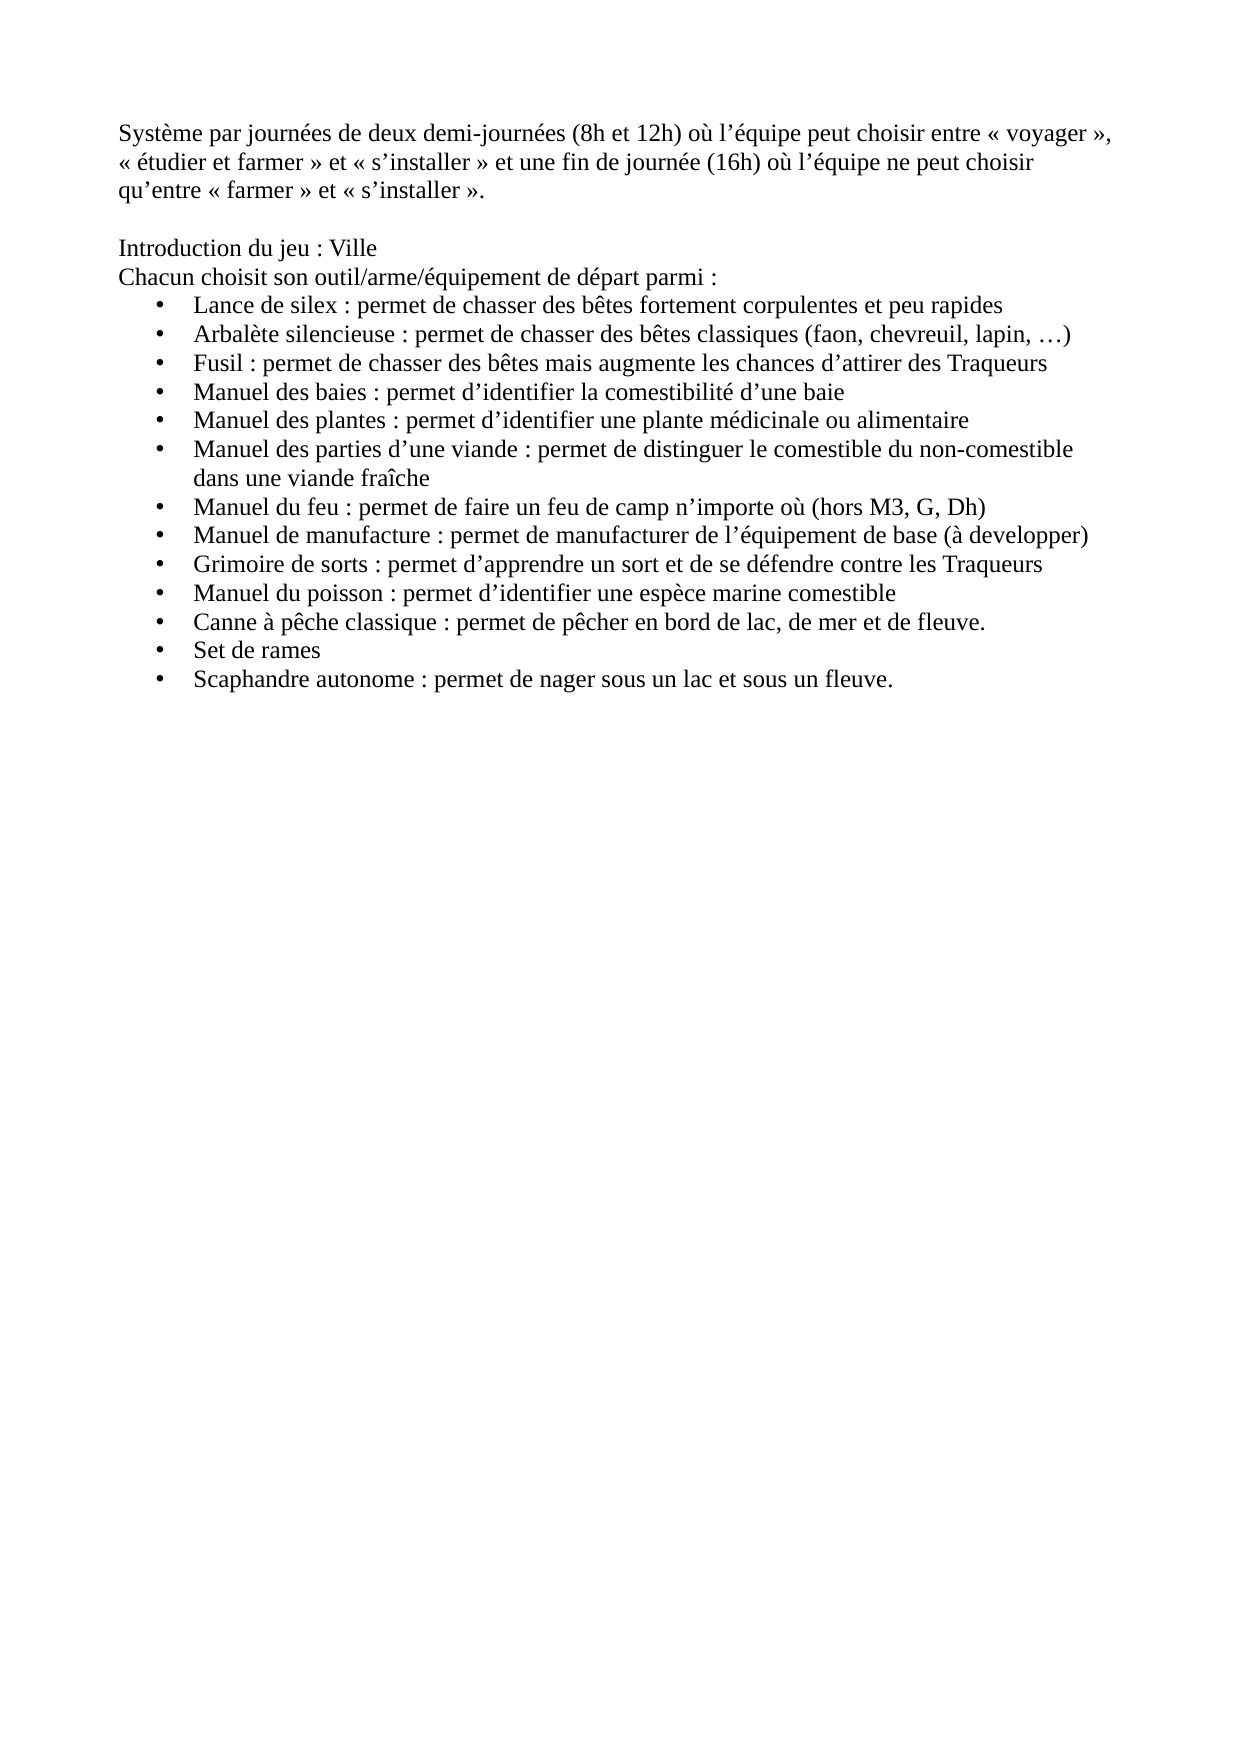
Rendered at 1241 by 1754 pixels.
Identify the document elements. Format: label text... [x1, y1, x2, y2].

list Manuel des baies : permet d’identifier la comestibilité d’une baie [156, 377, 1122, 406]
text Système par journées de deux demi-journées (8h et 12h) où l’équipe peut choisir entre « voyager », « étudier et farmer » et « s’installer » et une fin de journée (16h) où l’équipe ne peut choisir qu’entre « farmer » et « s’installer ». [118, 118, 1122, 204]
list Lance de silex : permet de chasser des bêtes fortement corpulentes et peu rapides [156, 291, 1122, 319]
list Set de rames [156, 636, 1122, 664]
text Introduction du jeu : Ville [118, 233, 1122, 262]
list Canne à pêche classique : permet de pêcher en bord de lac, de mer et de fleuve. [156, 607, 1122, 636]
list Grimoire de sorts : permet d’apprendre un sort et de se défendre contre les Traqueurs [156, 549, 1122, 578]
list Manuel du poisson : permet d’identifier une espèce marine comestible [156, 578, 1122, 607]
list Manuel du feu : permet de faire un feu de camp n’importe où (hors M3, G, Dh) [156, 492, 1122, 521]
text Chacun choisit son outil/arme/équipement de départ parmi : [118, 262, 1122, 291]
list Manuel des plantes : permet d’identifier une plante médicinale ou alimentaire [156, 406, 1122, 434]
list Manuel des parties d’une viande : permet de distinguer le comestible du non-comestible dans une viande fraîche [156, 434, 1122, 492]
list Fusil : permet de chasser des bêtes mais augmente les chances d’attirer des Traqueurs [156, 348, 1122, 377]
list Arbalète silencieuse : permet de chasser des bêtes classiques (faon, chevreuil, lapin, …) [156, 319, 1122, 348]
list Manuel de manufacture : permet de manufacturer de l’équipement de base (à developper) [156, 521, 1122, 549]
list Scaphandre autonome : permet de nager sous un lac et sous un fleuve. [156, 664, 1122, 693]
